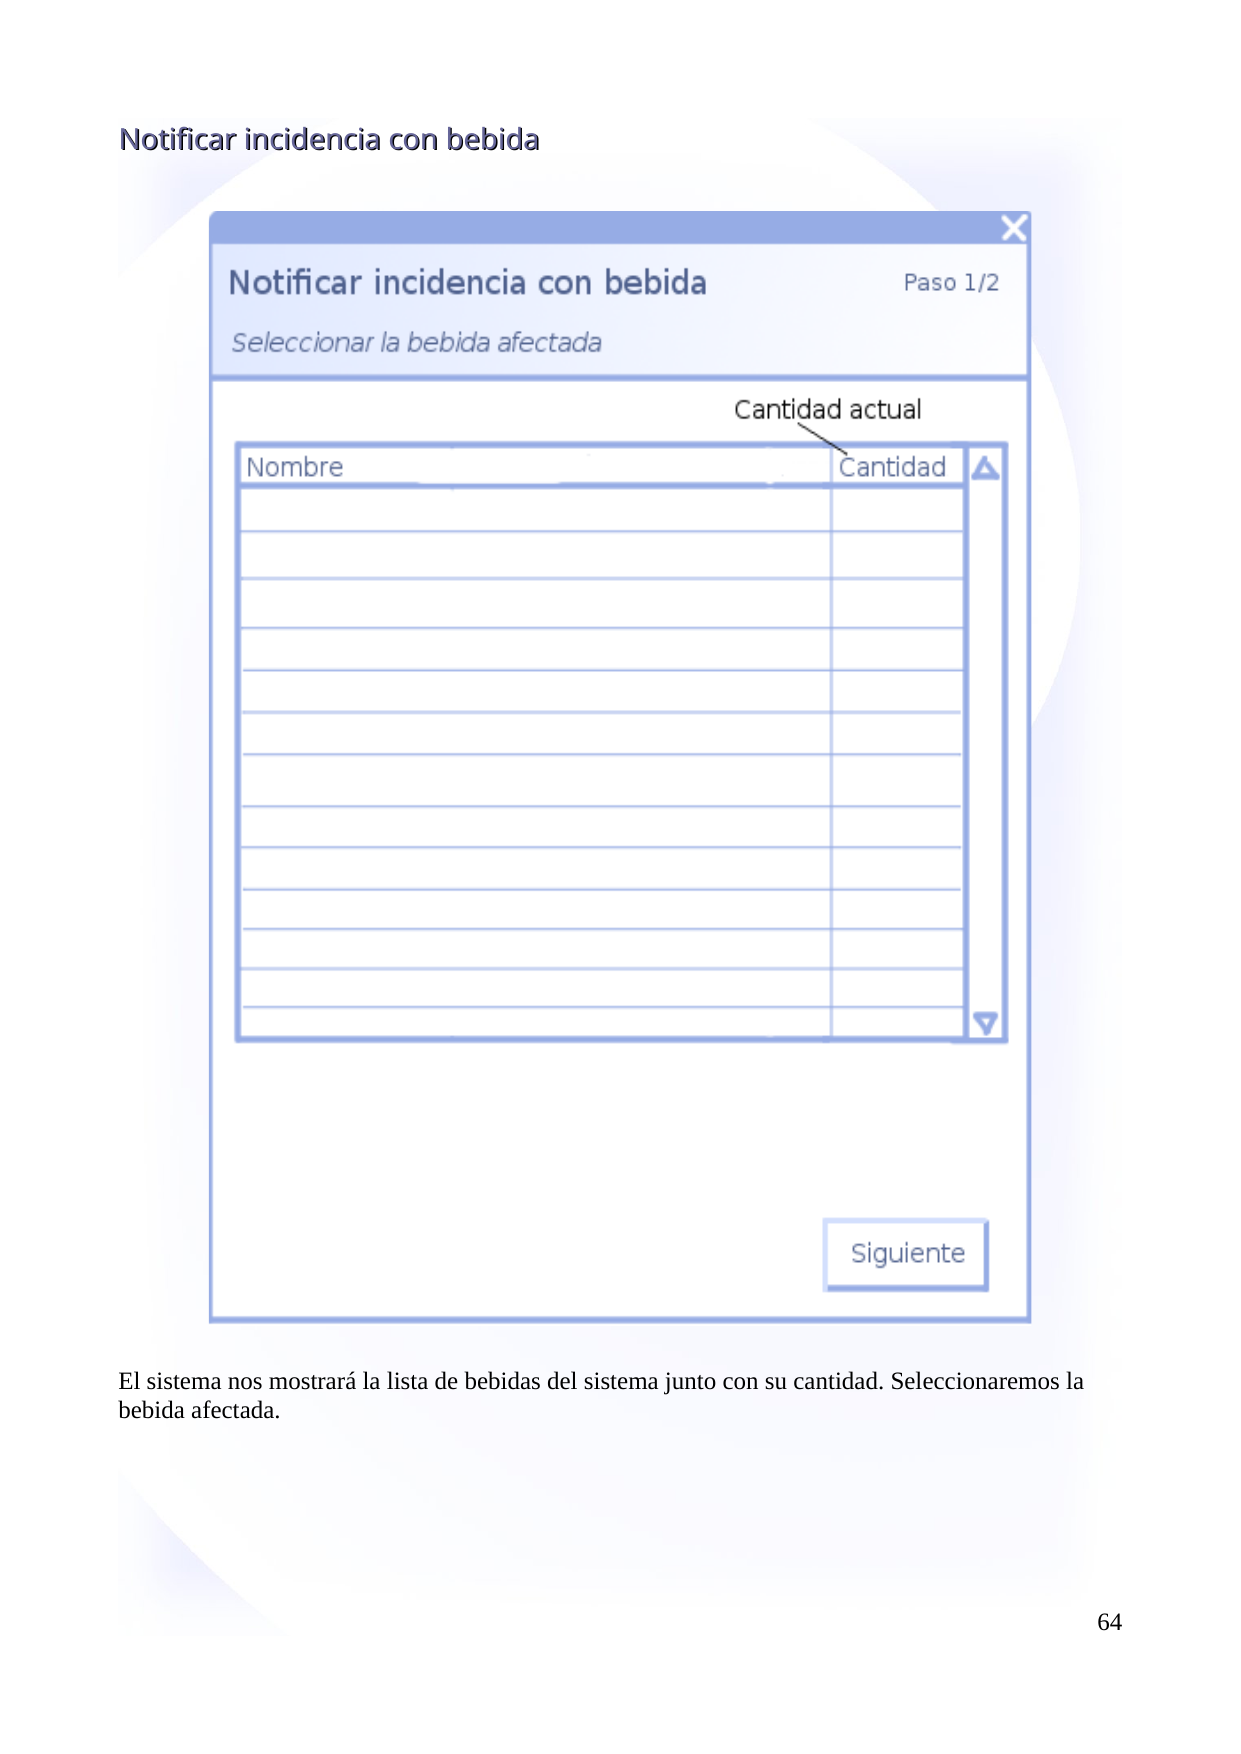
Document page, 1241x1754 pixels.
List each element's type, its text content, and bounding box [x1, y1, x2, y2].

picture [118, 158, 1122, 1366]
text El sistema nos mostrará la lista de bebidas del sistema junto con su cantidad. Seleccionaremos la bebida afectada. [118, 1366, 1122, 1424]
picture [118, 1424, 1122, 1636]
subtitle Notificar incidencia con bebida [118, 118, 1122, 158]
